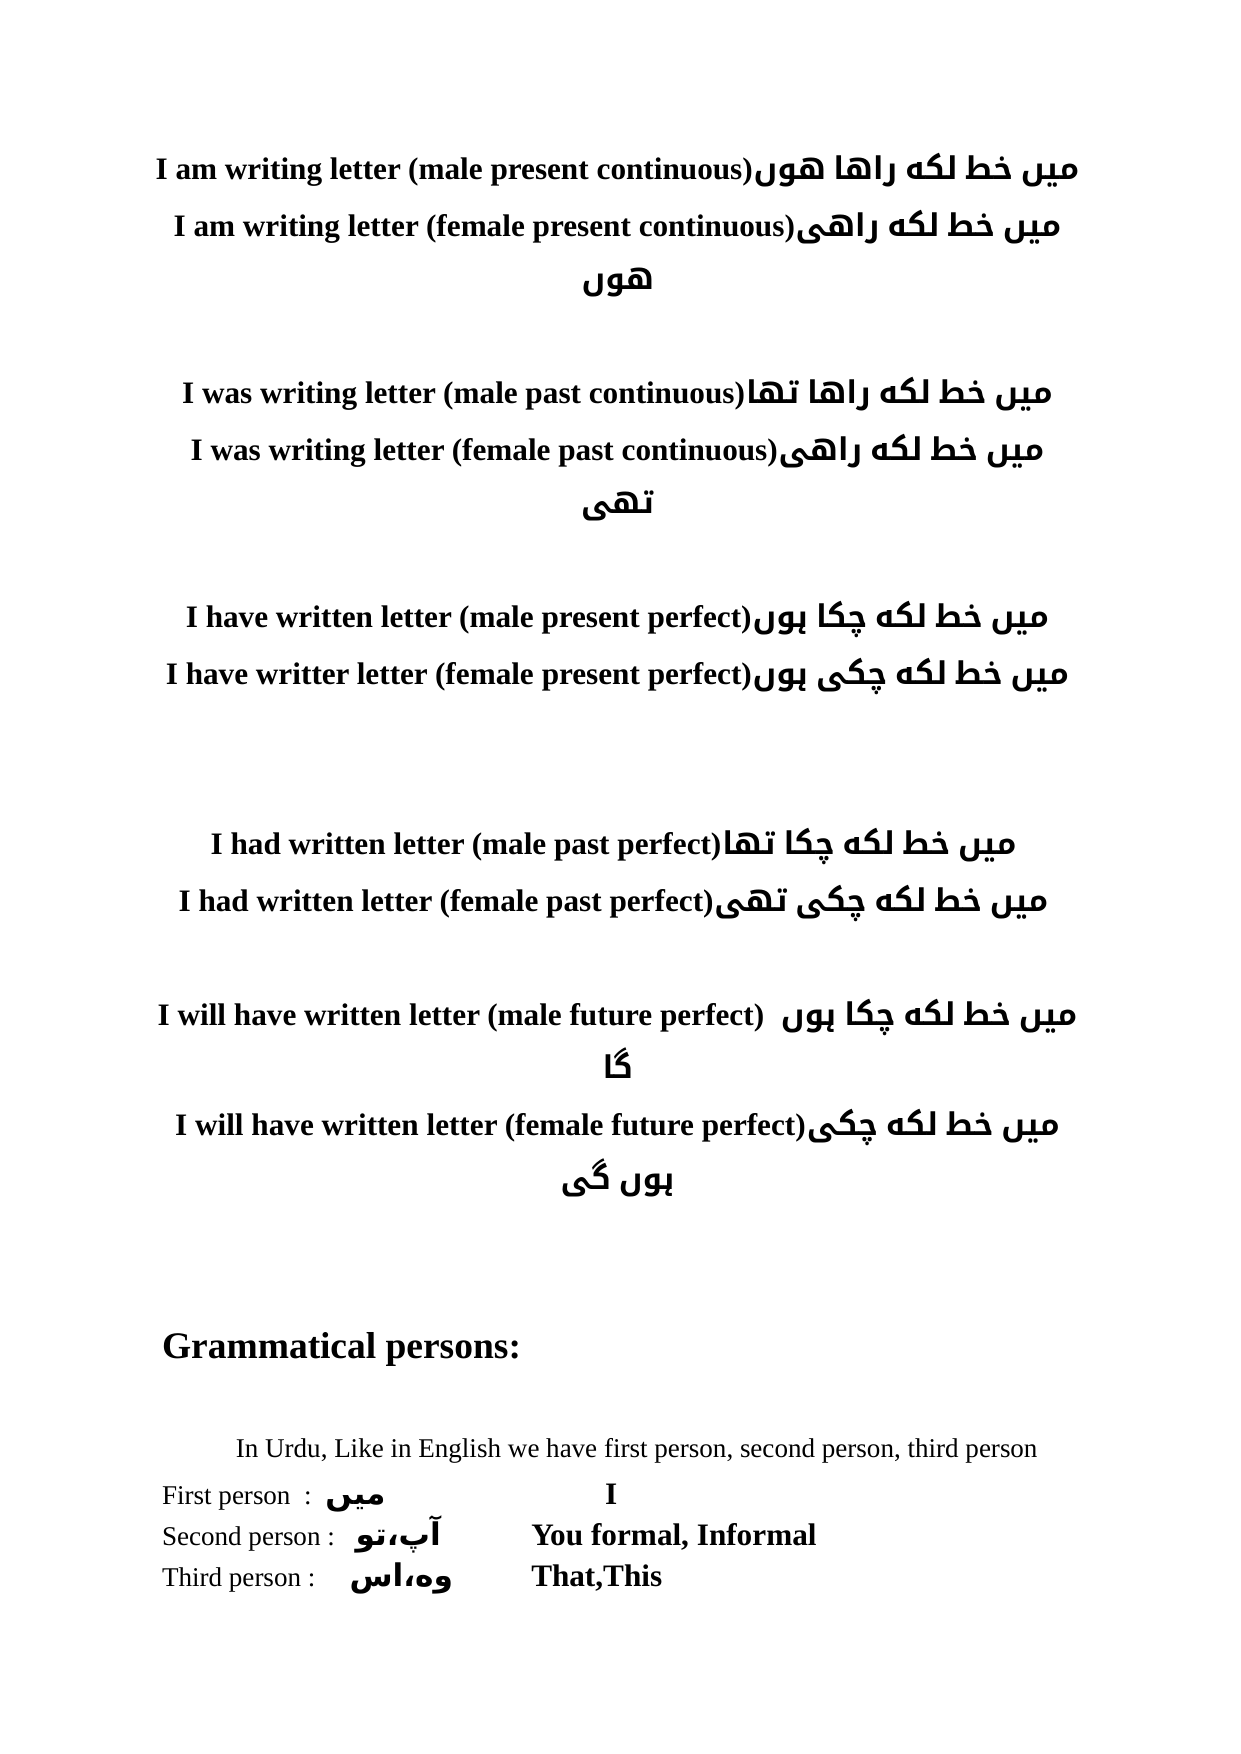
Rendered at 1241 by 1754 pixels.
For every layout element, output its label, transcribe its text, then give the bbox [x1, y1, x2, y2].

text I am writing letter (female present continuous)میں خط لکه راهی هوں [150, 207, 1084, 297]
text First person : میں I [162, 1475, 1078, 1511]
text I was writing letter (male past continuous)میں خط لکه راها تها [150, 374, 1084, 410]
text Third person : وه،اس That,This [162, 1558, 1078, 1593]
text Grammatical persons: [162, 1323, 1078, 1367]
text I was writing letter (female past continuous)میں خط لکه راهی تهی [150, 431, 1084, 521]
text I had written letter (male past perfect)میں خط لکه چکا تها [150, 825, 1084, 861]
text Second person : آپ،تو You formal, Informal [162, 1516, 1078, 1552]
text I have writter letter (female present perfect)میں خط لکه چکی ہوں [150, 655, 1084, 691]
text I am writing letter (male present continuous)میں خط لکه راها هوں [150, 150, 1084, 186]
text I will have written letter (male future perfect) میں خط لکه چکا ہوں گا [150, 996, 1084, 1086]
text I will have written letter (female future perfect)میں خط لکه چکی ہوں گی [150, 1106, 1084, 1196]
text I have written letter (male present perfect)میں خط لکه چکا ہوں [150, 598, 1084, 634]
text I had written letter (female past perfect)میں خط لکه چکی تهی [150, 882, 1084, 918]
text In Urdu, Like in English we have first person, second person, third person [162, 1423, 1078, 1466]
